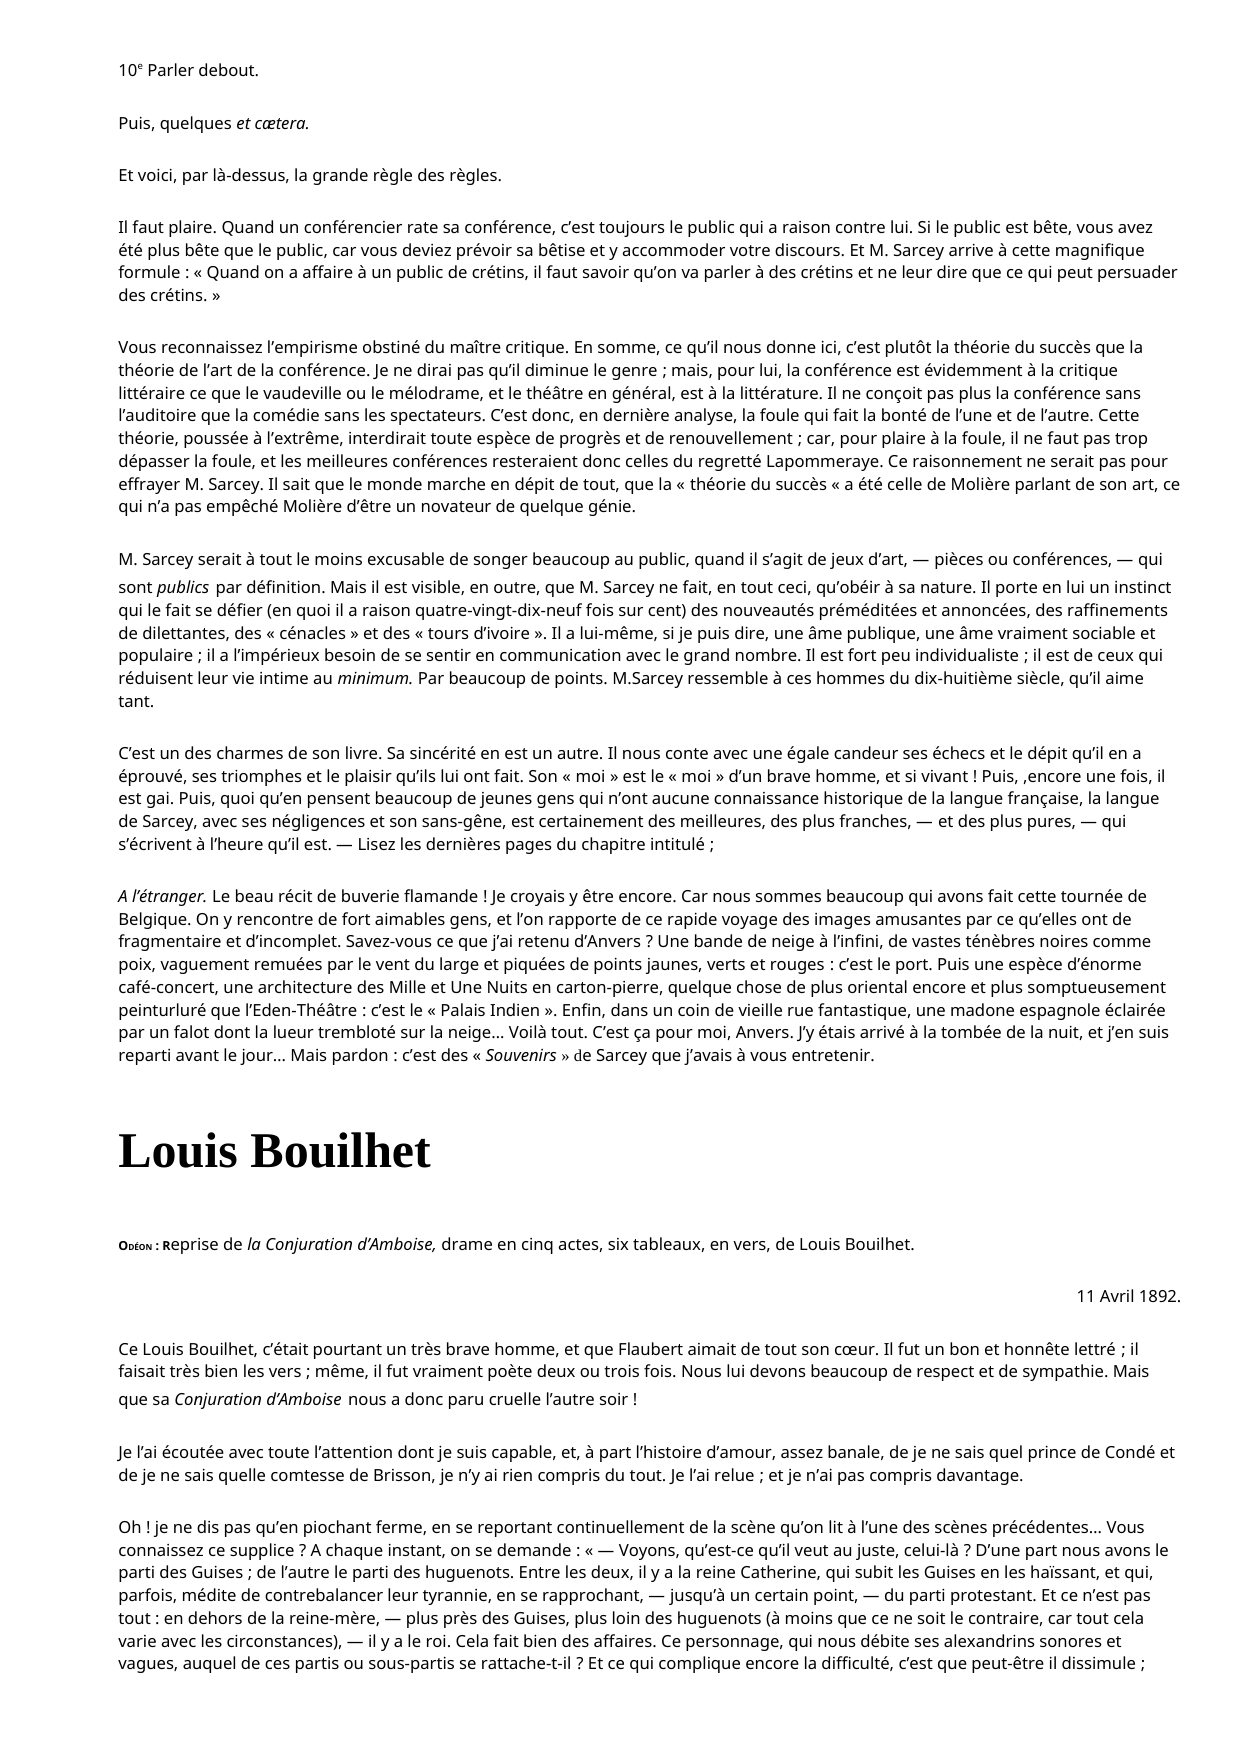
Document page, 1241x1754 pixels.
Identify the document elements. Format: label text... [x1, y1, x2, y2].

text Il faut plaire. Quand un conférencier rate sa conférence, c’est toujours le public qui a raison contre lui. Si le public est bête, vous avez été plus bête que le public, car vous deviez prévoir sa bêtise et y accommoder votre discours. Et M. Sarcey arrive à cette magnifique formule : « Quand on a affaire à un public de crétins, il faut savoir qu’on va parler à des crétins et ne leur dire que ce qui peut persuader des crétins. » [118, 216, 1181, 306]
text C’est un des charmes de son livre. Sa sincérité en est un autre. Il nous conte avec une égale candeur ses échecs et le dépit qu’il en a éprouvé, ses triomphes et le plaisir qu’ils lui ont fait. Son « moi » est le « moi » d’un brave homme, et si vivant ! Puis, ,encore une fois, il est gai. Puis, quoi qu’en pensent beaucoup de jeunes gens qui n’ont aucune connaissance historique de la langue française, la langue de Sarcey, avec ses négligences et son sans-gêne, est certainement des meilleures, des plus franches, — et des plus pures, — qui s’écrivent à l’heure qu’il est. — Lisez les dernières pages du chapitre intitulé ; [118, 742, 1181, 855]
text 10e Parler debout. [118, 59, 1181, 82]
subtitle Odéon : Reprise de la Conjuration d’Amboise, drame en cinq actes, six tableaux, en vers, de Louis Bouilhet. [118, 1233, 1181, 1255]
text Et voici, par là-dessus, la grande règle des règles. [118, 163, 1181, 186]
text A l’étranger. Le beau récit de buverie flamande ! Je croyais y être encore. Car nous sommes beaucoup qui avons fait cette tournée de Belgique. On y rencontre de fort aimables gens, et l’on rapporte de ce rapide voyage des images amusantes par ce qu’elles ont de fragmentaire et d’incomplet. Savez-vous ce que j’ai retenu d’Anvers ? Une bande de neige à l’infini, de vastes ténèbres noires comme poix, vaguement remuées par le vent du large et piquées de points jaunes, verts et rouges : c’est le port. Puis une espèce d’énorme café-concert, une architecture des Mille et Une Nuits en carton-pierre, quelque chose de plus oriental encore et plus somptueusement peinturluré que l’Eden-Théâtre : c’est le « Palais Indien ». Enfin, dans un coin de vieille rue fantastique, une madone espagnole éclairée par un falot dont la lueur trembloté sur la neige… Voilà tout. C’est ça pour moi, Anvers. J’y étais arrivé à la tombée de la nuit, et j’en suis reparti avant le jour… Mais pardon : c’est des « Souvenirs » de Sarcey que j’avais à vous entretenir. [118, 884, 1181, 1066]
text 11 Avril 1892. [118, 1285, 1181, 1308]
text Je l’ai écoutée avec toute l’attention dont je suis capable, et, à part l’histoire d’amour, assez banale, de je ne sais quel prince de Condé et de je ne sais quelle comtesse de Brisson, je n’y ai rien compris du tout. Je l’ai relue ; et je n’ai pas compris davantage. [118, 1441, 1181, 1486]
text M. Sarcey serait à tout le moins excusable de songer beaucoup au public, quand il s’agit de jeux d’art, — pièces ou conférences, — qui sont publics par définition. Mais il est visible, en outre, que M. Sarcey ne fait, en tout ceci, qu’obéir à sa nature. Il porte en lui un instinct qui le fait se défier (en quoi il a raison quatre-vingt-dix-neuf fois sur cent) des nouveautés préméditées et annoncées, des raffinements de dilettantes, des « cénacles » et des « tours d’ivoire ». Il a lui-même, si je puis dire, une âme publique, une âme vraiment sociable et populaire ; il a l’impérieux besoin de se sentir en communication avec le grand nombre. Il est fort peu individualiste ; il est de ceux qui réduisent leur vie intime au minimum. Par beaucoup de points. M.Sarcey ressemble à ces hommes du dix-huitième siècle, qu’il aime tant. [118, 547, 1181, 712]
text Ce Louis Bouilhet, c’était pourtant un très brave homme, et que Flaubert aimait de tout son cœur. Il fut un bon et honnête lettré ; il faisait très bien les vers ; même, il fut vraiment poète deux ou trois fois. Nous lui devons beaucoup de respect et de sympathie. Mais que sa Conjuration d’Amboise nous a donc paru cruelle l’autre soir ! [118, 1337, 1181, 1411]
text Puis, quelques et cætera. [118, 111, 1181, 134]
text Vous reconnaissez l’empirisme obstiné du maître critique. En somme, ce qu’il nous donne ici, c’est plutôt la théorie du succès que la théorie de l’art de la conférence. Je ne dirai pas qu’il diminue le genre ; mais, pour lui, la conférence est évidemment à la critique littéraire ce que le vaudeville ou le mélodrame, et le théâtre en général, est à la littérature. Il ne conçoit pas plus la conférence sans l’auditoire que la comédie sans les spectateurs. C’est donc, en dernière analyse, la foule qui fait la bonté de l’une et de l’autre. Cette théorie, poussée à l’extrême, interdirait toute espèce de progrès et de renouvellement ; car, pour plaire à la foule, il ne faut pas trop dépasser la foule, et les meilleures conférences resteraient donc celles du regretté Lapommeraye. Ce raisonnement ne serait pas pour effrayer M. Sarcey. Il sait que le monde marche en dépit de tout, que la « théorie du succès « a été celle de Molière parlant de son art, ce qui n’a pas empêché Molière d’être un novateur de quelque génie. [118, 336, 1181, 518]
text Oh ! je ne dis pas qu’en piochant ferme, en se reportant continuellement de la scène qu’on lit à l’une des scènes précédentes… Vous connaissez ce supplice ? A chaque instant, on se demande : « — Voyons, qu’est-ce qu’il veut au juste, celui-là ? D’une part nous avons le parti des Guises ; de l’autre le parti des huguenots. Entre les deux, il y a la reine Catherine, qui subit les Guises en les haïssant, et qui, parfois, médite de contrebalancer leur tyrannie, en se rapprochant, — jusqu’à un certain point, — du parti protestant. Et ce n’est pas tout : en dehors de la reine-mère, — plus près des Guises, plus loin des huguenots (à moins que ce ne soit le contraire, car tout cela varie avec les circonstances), — il y a le roi. Cela fait bien des affaires. Ce personnage, qui nous débite ses alexandrins sonores et vagues, auquel de ces partis ou sous-partis se rattache-t-il ? Et ce qui complique encore la difficulté, c’est que peut-être il dissimule ; [118, 1516, 1181, 1674]
subtitle LOUIS BOUILHET [118, 1121, 1181, 1178]
